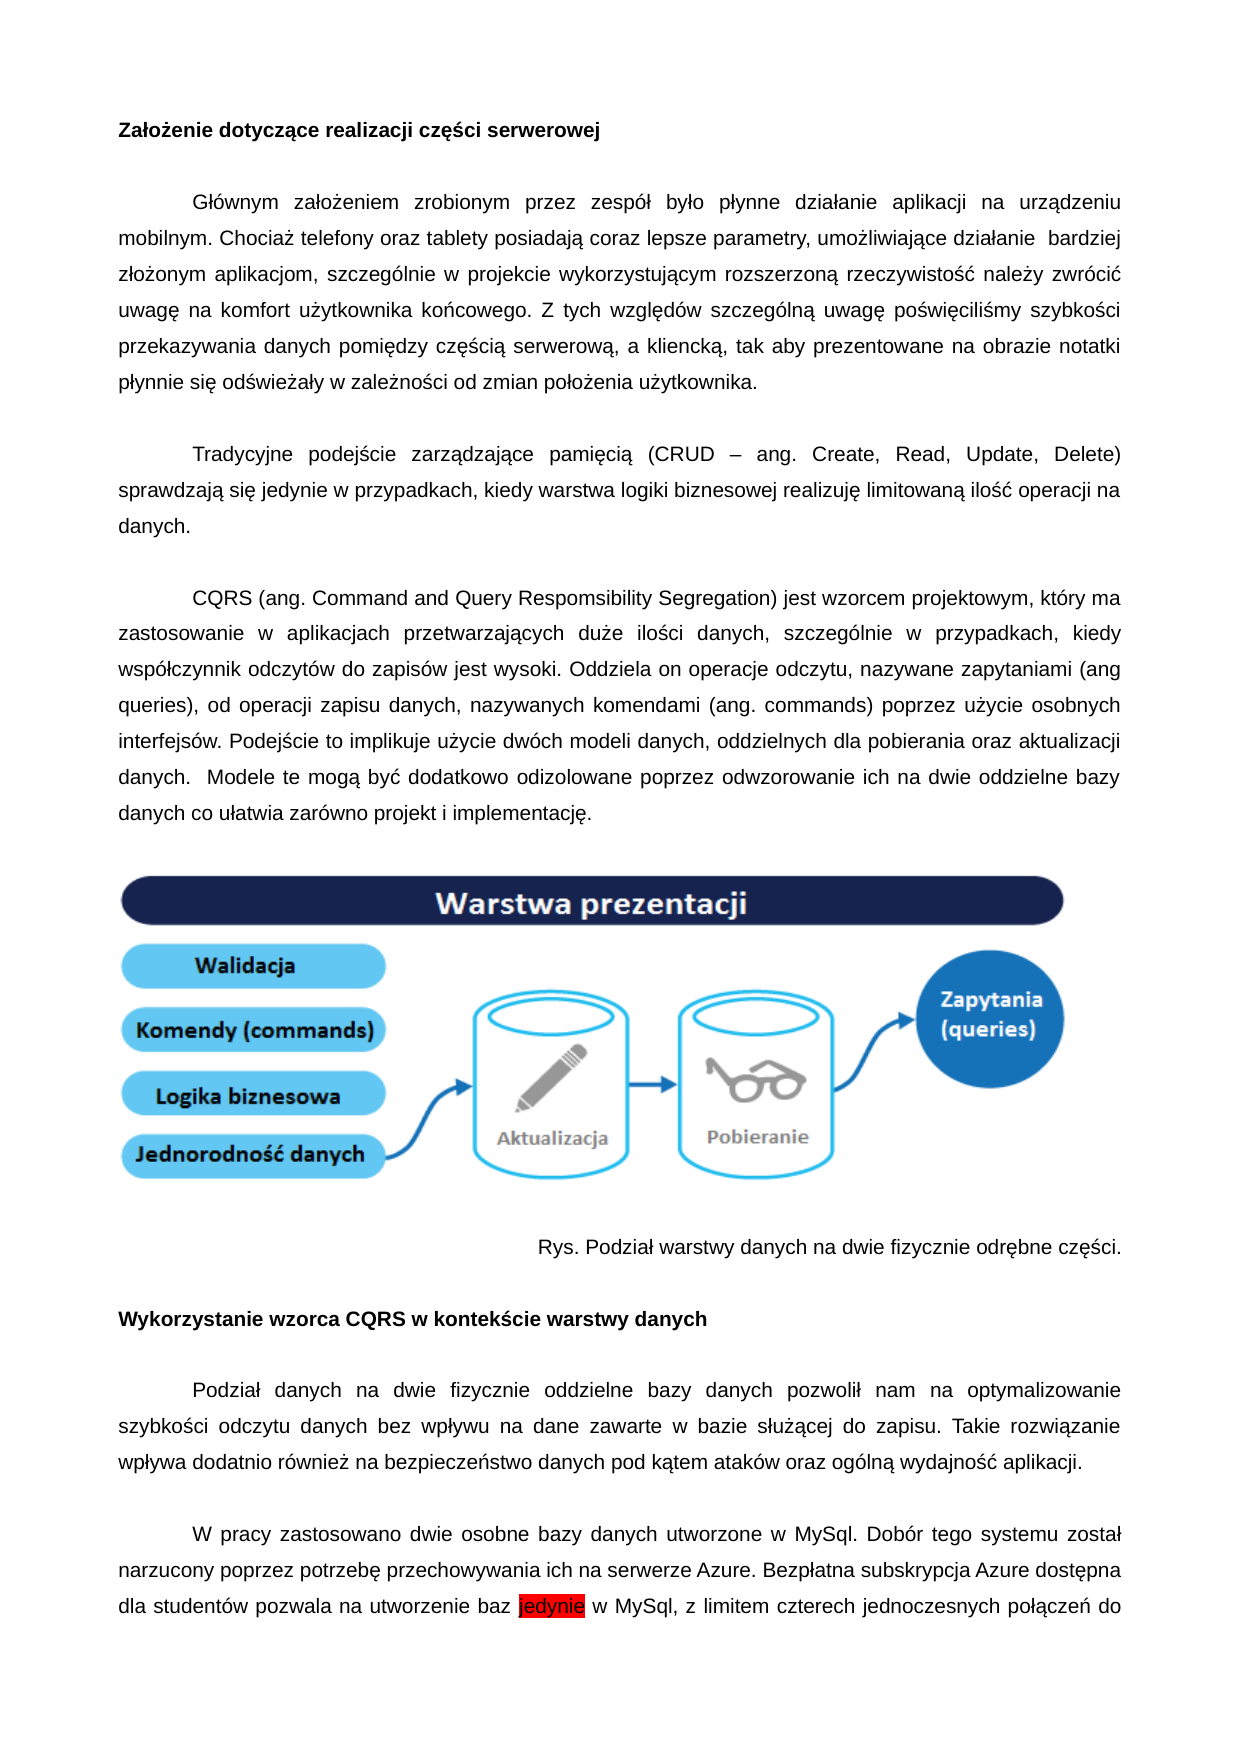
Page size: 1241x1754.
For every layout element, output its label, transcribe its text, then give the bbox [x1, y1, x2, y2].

text Rys. Podział warstwy danych na dwie fizycznie odrębne części. [118, 1234, 1122, 1258]
text Wykorzystanie wzorca CQRS w kontekście warstwy danych [118, 1306, 1122, 1330]
text Podział danych na dwie fizycznie oddzielne bazy danych pozwolił nam na optymalizowanie szybkości odczytu danych bez wpływu na dane zawarte w bazie służącej do zapisu. Takie rozwiązanie wpływa dodatnio również na bezpieczeństwo danych pod kątem ataków oraz ogólną wydajność aplikacji. [118, 1378, 1122, 1474]
text Założenie dotyczące realizacji części serwerowej [118, 118, 1122, 142]
text W pracy zastosowano dwie osobne bazy danych utworzone w MySql. Dobór tego systemu został narzucony poprzez potrzebę przechowywania ich na serwerze Azure. Bezpłatna subskrypcja Azure dostępna dla studentów pozwala na utworzenie baz jedynie w MySql, z limitem czterech jednoczesnych połączeń do [118, 1522, 1122, 1618]
text CQRS (ang. Command and Query Respomsibility Segregation) jest wzorcem projektowym, który ma zastosowanie w aplikacjach przetwarzających duże ilości danych, szczególnie w przypadkach, kiedy współczynnik odczytów do zapisów jest wysoki. Oddziela on operacje odczytu, nazywane zapytaniami (ang queries), od operacji zapisu danych, nazywanych komendami (ang. commands) poprzez użycie osobnych interfejsów. Podejście to implikuje użycie dwóch modeli danych, oddzielnych dla pobierania oraz aktualizacji danych. Modele te mogą być dodatkowo odizolowane poprzez odwzorowanie ich na dwie oddzielne bazy danych co ułatwia zarówno projekt i implementację. [118, 585, 1122, 825]
text Tradycyjne podejście zarządzające pamięcią (CRUD – ang. Create, Read, Update, Delete) sprawdzają się jedynie w przypadkach, kiedy warstwa logiki biznesowej realizuję limitowaną ilość operacji na danych. [118, 442, 1122, 537]
text Głównym założeniem zrobionym przez zespół było płynne działanie aplikacji na urządzeniu mobilnym. Chociaż telefony oraz tablety posiadają coraz lepsze parametry, umożliwiające działanie bardziej złożonym aplikacjom, szczególnie w projekcie wykorzystującym rozszerzoną rzeczywistość należy zwrócić uwagę na komfort użytkownika końcowego. Z tych względów szczególną uwagę poświęciliśmy szybkości przekazywania danych pomiędzy częścią serwerową, a kliencką, tak aby prezentowane na obrazie notatki płynnie się odświeżały w zależności od zmian położenia użytkownika. [118, 190, 1122, 394]
